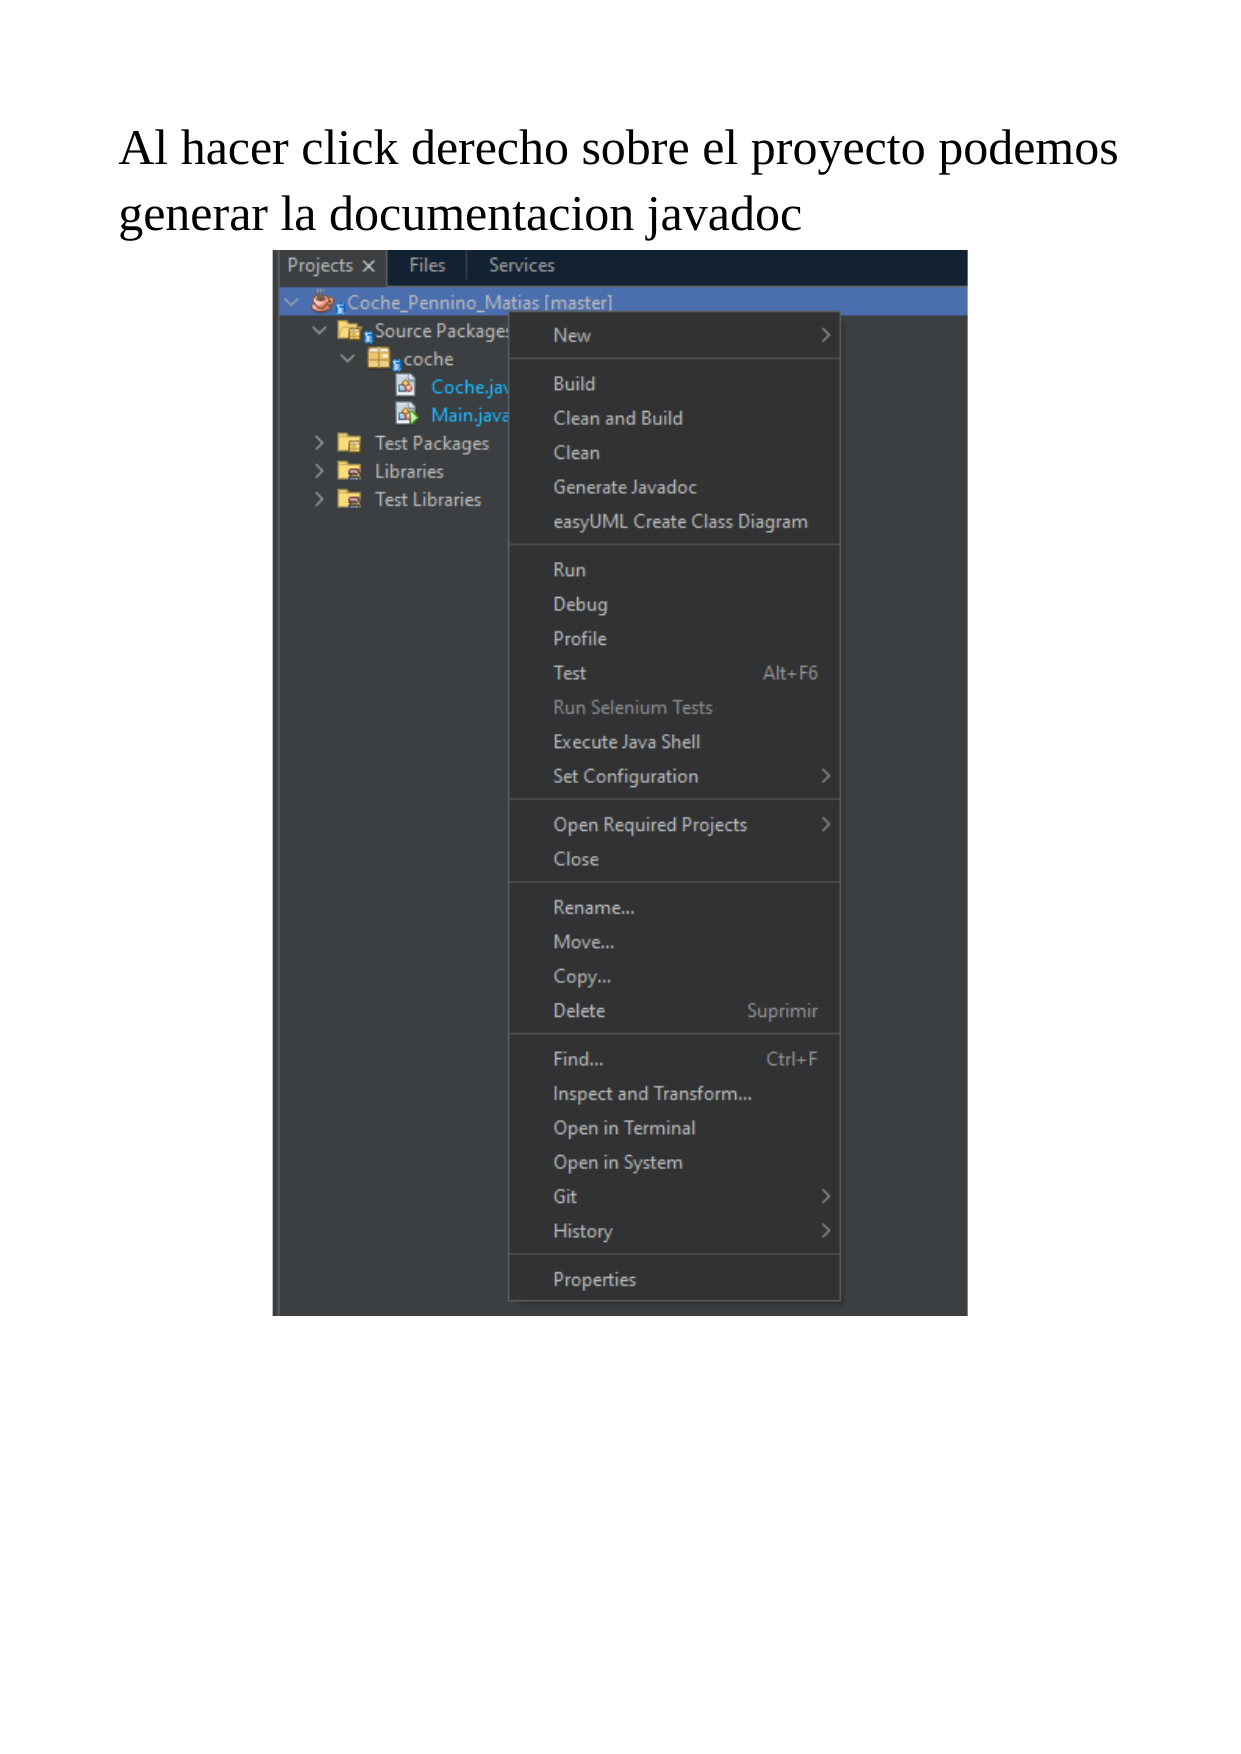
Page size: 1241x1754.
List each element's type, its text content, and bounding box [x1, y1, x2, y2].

text Al hacer click derecho sobre el proyecto podemos generar la documentacion javadoc [118, 118, 1122, 242]
picture [272, 250, 968, 1316]
